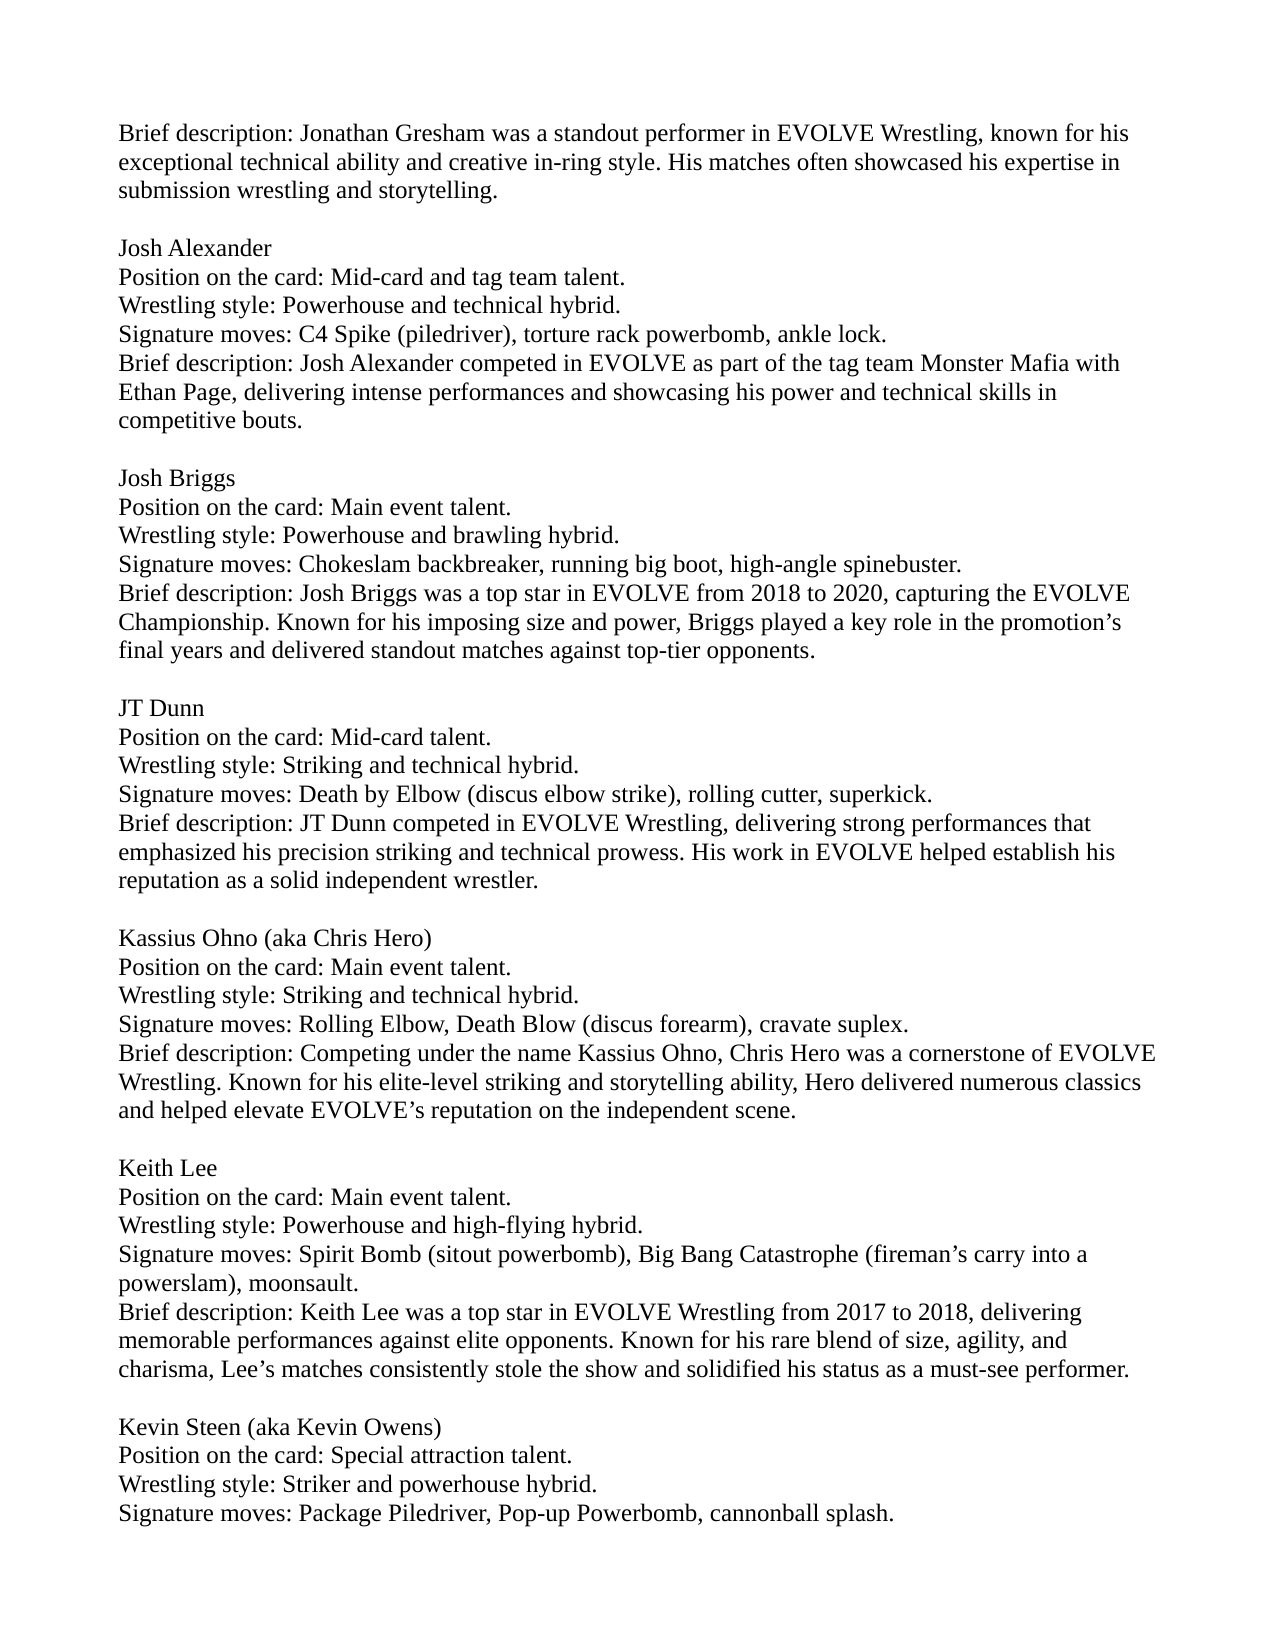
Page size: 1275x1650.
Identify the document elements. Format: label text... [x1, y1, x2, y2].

text Wrestling style: Striking and technical hybrid. [118, 981, 1157, 1009]
text Signature moves: Spirit Bomb (sitout powerbomb), Big Bang Catastrophe (fireman’s carry into a powerslam), moonsault. [118, 1239, 1157, 1297]
text Signature moves: Chokeslam backbreaker, running big boot, high-angle spinebuster. [118, 549, 1157, 578]
text Position on the card: Main event talent. [118, 1182, 1157, 1211]
text Kassius Ohno (aka Chris Hero) [118, 923, 1157, 952]
text Wrestling style: Striking and technical hybrid. [118, 751, 1157, 779]
text Wrestling style: Powerhouse and high-flying hybrid. [118, 1211, 1157, 1239]
text Brief description: Jonathan Gresham was a standout performer in EVOLVE Wrestling, known for his exceptional technical ability and creative in-ring style. His matches often showcased his expertise in submission wrestling and storytelling. [118, 118, 1157, 204]
text Josh Alexander [118, 233, 1157, 262]
text Kevin Steen (aka Kevin Owens) [118, 1412, 1157, 1441]
text Keith Lee [118, 1153, 1157, 1182]
text Position on the card: Mid-card talent. [118, 722, 1157, 751]
text Signature moves: C4 Spike (piledriver), torture rack powerbomb, ankle lock. [118, 319, 1157, 348]
text Wrestling style: Striker and powerhouse hybrid. [118, 1469, 1157, 1498]
text JT Dunn [118, 693, 1157, 722]
text Wrestling style: Powerhouse and technical hybrid. [118, 291, 1157, 319]
text Brief description: Competing under the name Kassius Ohno, Chris Hero was a cornerstone of EVOLVE Wrestling. Known for his elite-level striking and storytelling ability, Hero delivered numerous classics and helped elevate EVOLVE’s reputation on the independent scene. [118, 1038, 1157, 1124]
text Position on the card: Main event talent. [118, 492, 1157, 521]
text Position on the card: Special attraction talent. [118, 1441, 1157, 1469]
text Brief description: Josh Briggs was a top star in EVOLVE from 2018 to 2020, capturing the EVOLVE Championship. Known for his imposing size and power, Briggs played a key role in the promotion’s final years and delivered standout matches against top-tier opponents. [118, 578, 1157, 664]
text Josh Briggs [118, 463, 1157, 492]
text Position on the card: Mid-card and tag team talent. [118, 262, 1157, 291]
text Position on the card: Main event talent. [118, 952, 1157, 981]
text Signature moves: Rolling Elbow, Death Blow (discus forearm), cravate suplex. [118, 1009, 1157, 1038]
text Brief description: Keith Lee was a top star in EVOLVE Wrestling from 2017 to 2018, delivering memorable performances against elite opponents. Known for his rare blend of size, agility, and charisma, Lee’s matches consistently stole the show and solidified his status as a must-see performer. [118, 1297, 1157, 1383]
text Signature moves: Death by Elbow (discus elbow strike), rolling cutter, superkick. [118, 779, 1157, 808]
text Wrestling style: Powerhouse and brawling hybrid. [118, 521, 1157, 549]
text Brief description: Josh Alexander competed in EVOLVE as part of the tag team Monster Mafia with Ethan Page, delivering intense performances and showcasing his power and technical skills in competitive bouts. [118, 348, 1157, 434]
text Signature moves: Package Piledriver, Pop-up Powerbomb, cannonball splash. [118, 1498, 1157, 1527]
text Brief description: JT Dunn competed in EVOLVE Wrestling, delivering strong performances that emphasized his precision striking and technical prowess. His work in EVOLVE helped establish his reputation as a solid independent wrestler. [118, 808, 1157, 894]
